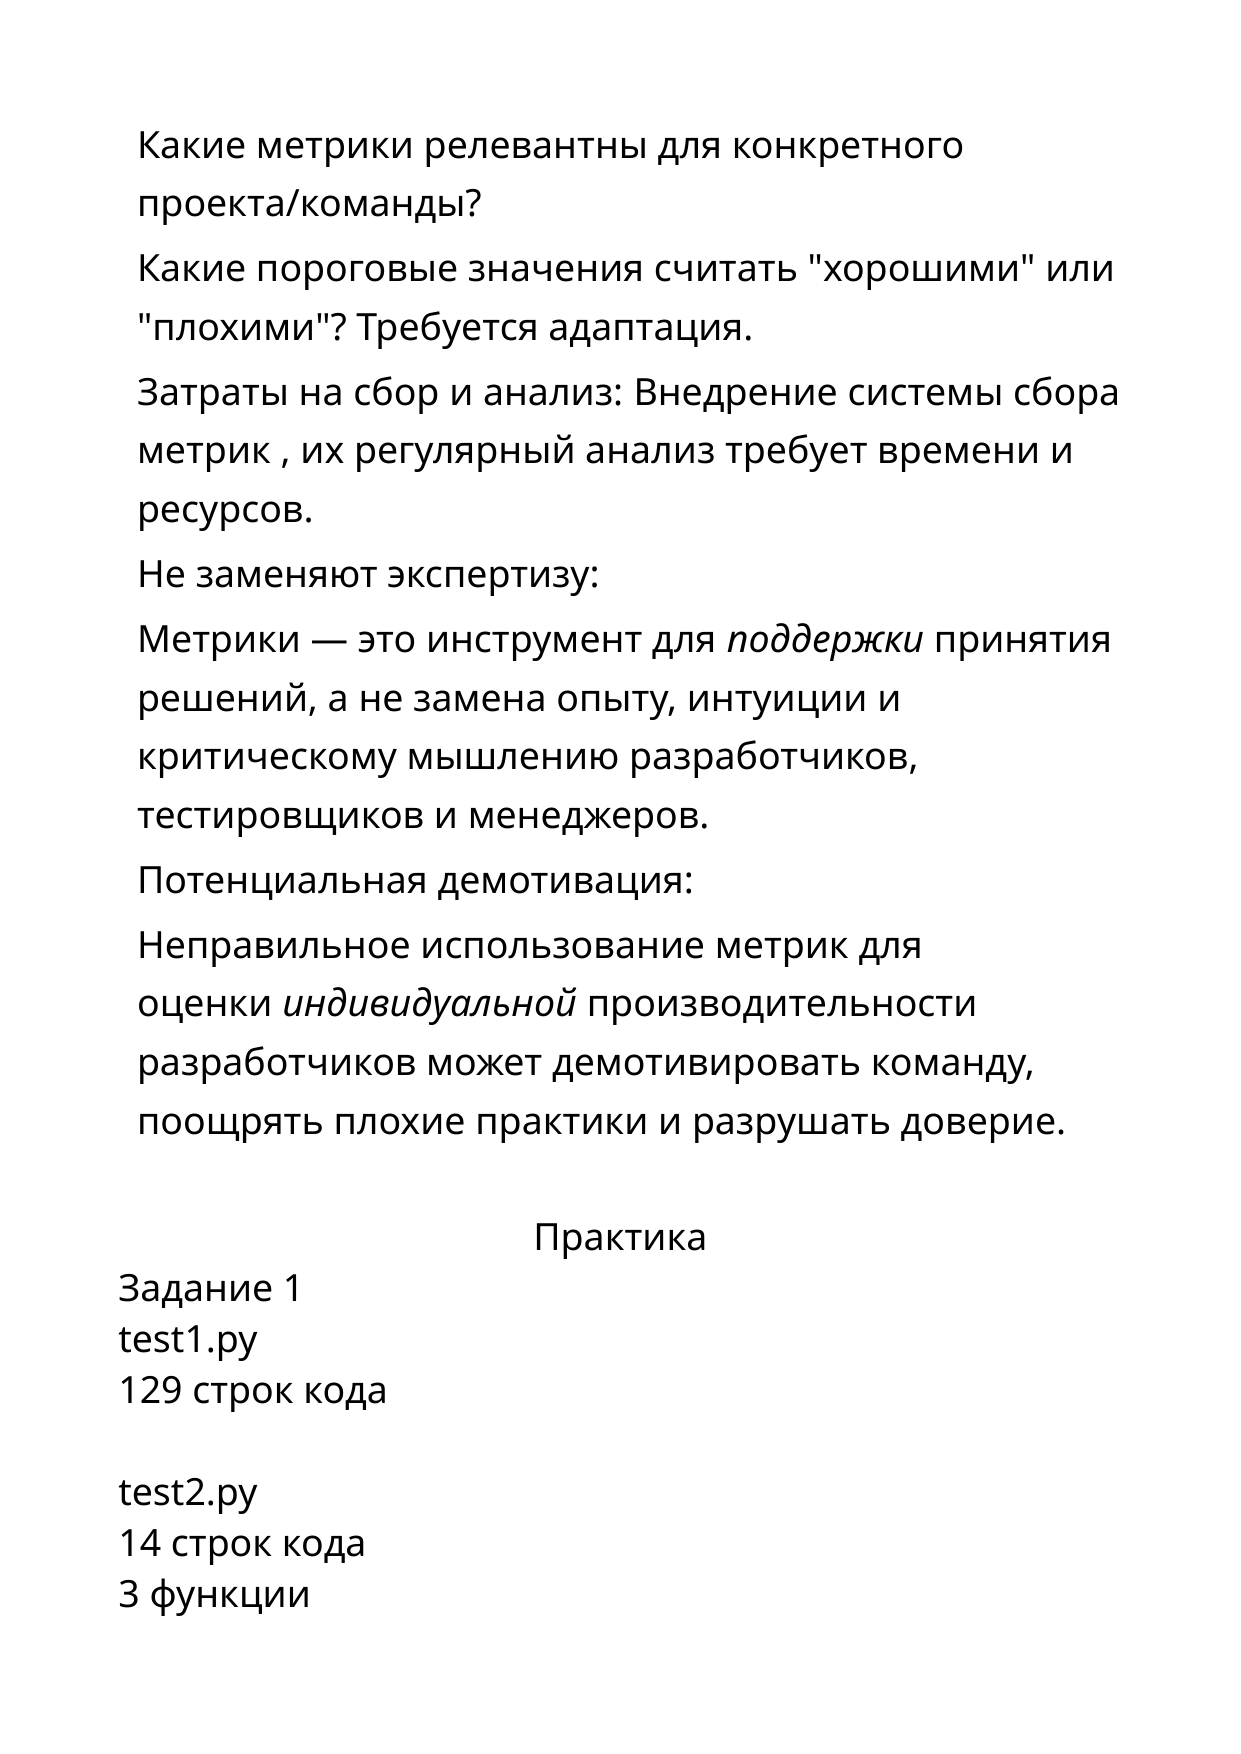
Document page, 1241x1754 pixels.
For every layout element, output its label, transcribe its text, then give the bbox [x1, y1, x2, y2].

list Какие метрики релевантны для конкретного проекта/команды? [118, 118, 1122, 228]
list Неправильное использование метрик для оценки индивидуальной производительности разработчиков может демотивировать команду, поощрять плохие практики и разрушать доверие. [118, 918, 1122, 1145]
list Потенциальная демотивация: [118, 853, 1122, 904]
text Задание 1 [118, 1261, 1122, 1312]
text 14 строк кода [118, 1516, 1122, 1567]
text 129 строк кода [118, 1363, 1122, 1414]
list Метрики — это инструмент для поддержки принятия решений, а не замена опыту, интуиции и критическому мышлению разработчиков, тестировщиков и менеджеров. [118, 612, 1122, 839]
list Затраты на сбор и анализ: Внедрение системы сбора метрик , их регулярный анализ требует времени и ресурсов. [118, 365, 1122, 533]
list Какие пороговые значения считать "хорошими" или "плохими"? Требуется адаптация. [118, 242, 1122, 351]
text test2.py [118, 1465, 1122, 1516]
text 3 функции [118, 1567, 1122, 1618]
text Практика [118, 1210, 1122, 1261]
list Не заменяют экспертизу: [118, 547, 1122, 598]
text test1.py [118, 1312, 1122, 1363]
